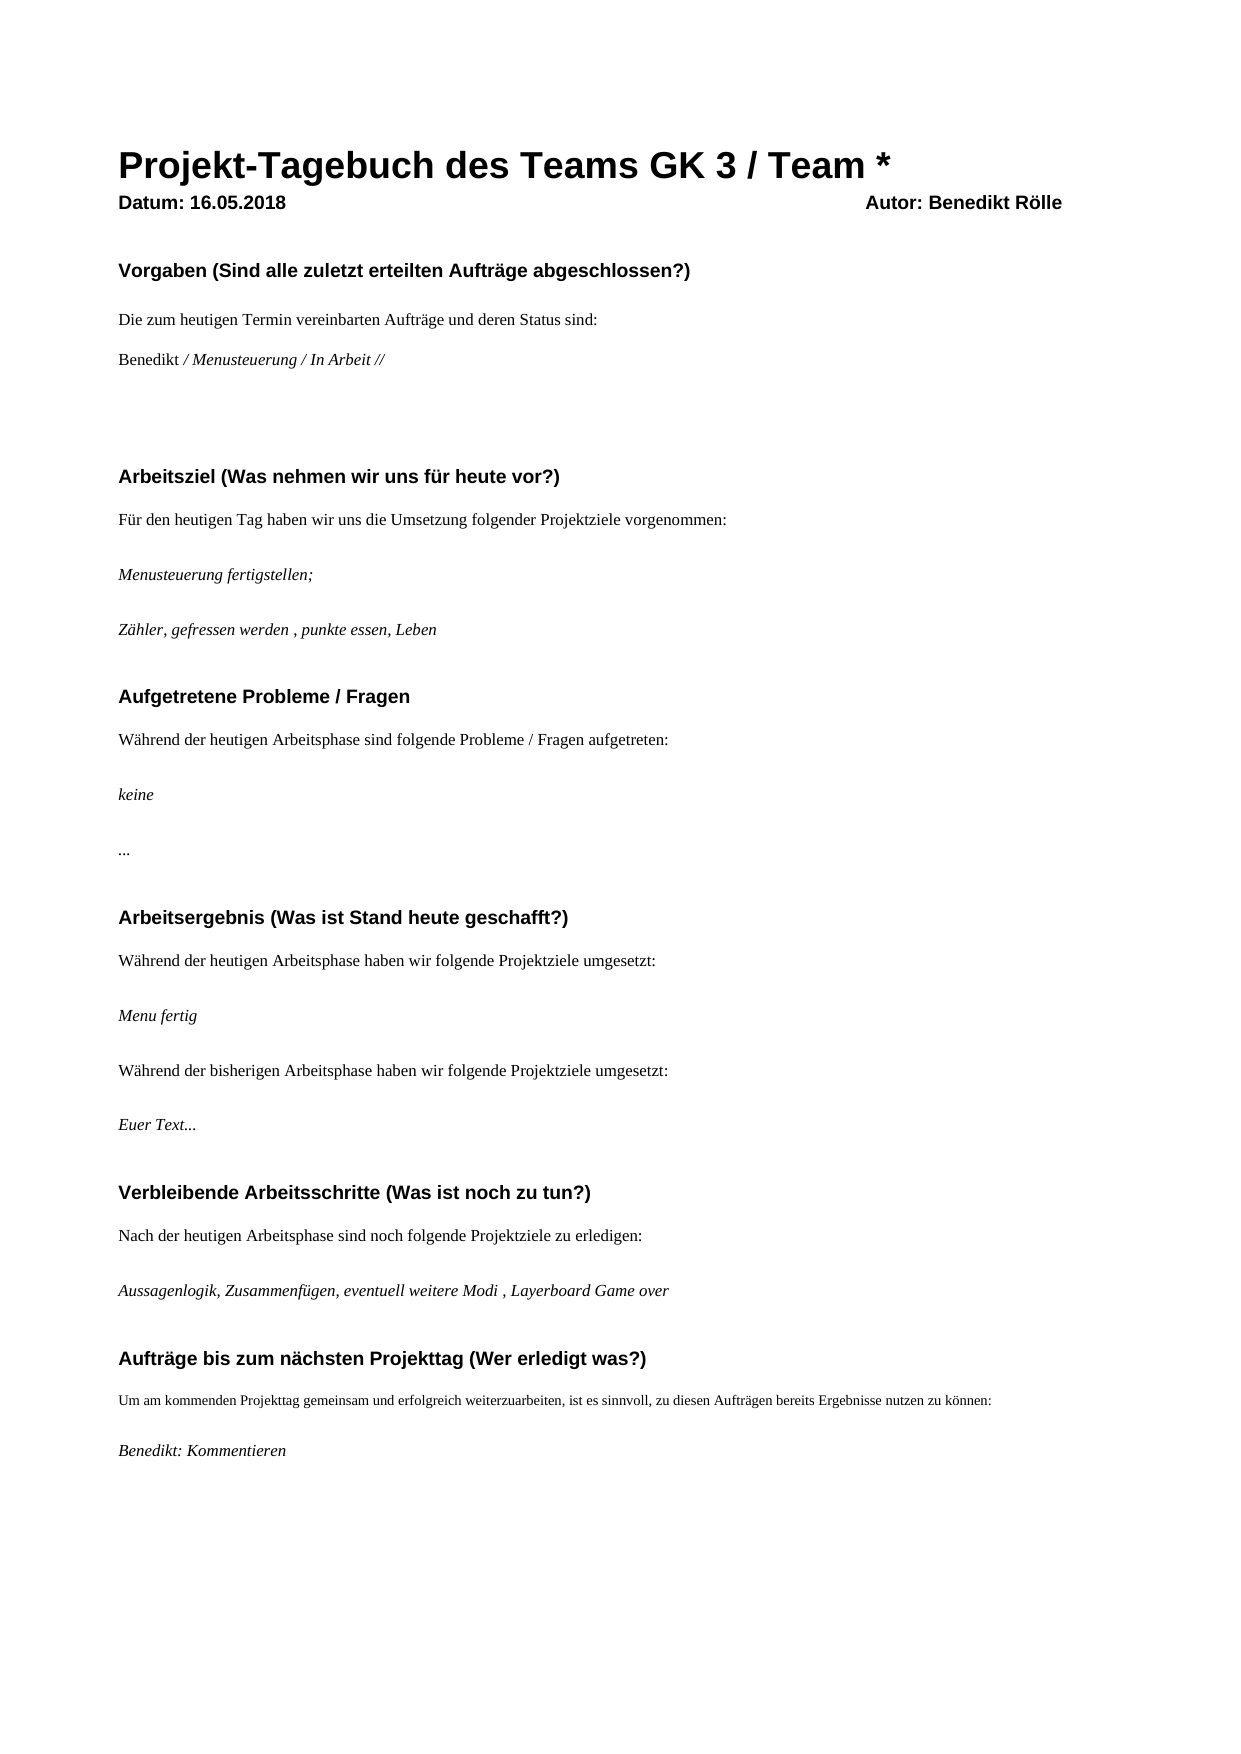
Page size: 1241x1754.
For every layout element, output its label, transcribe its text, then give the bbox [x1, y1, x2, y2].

list Aufträge bis zum nächsten Projekttag (Wer erledigt was?) [118, 1347, 1122, 1386]
list Menusteuerung fertigstellen; [118, 564, 1122, 598]
list Vorgaben (Sind alle zuletzt erteilten Aufträge abgeschlossen?) [118, 259, 1122, 298]
list Datum: 16.05.2018 Autor: Benedikt Rölle [118, 191, 1122, 230]
list Benedikt: Kommentieren [118, 1441, 1122, 1509]
text Die zum heutigen Termin vereinbarten Aufträge und deren Status sind: Benedikt / Menusteuerung / In Arbeit // [118, 309, 1122, 383]
list ... [118, 840, 1122, 873]
list Während der heutigen Arbeitsphase haben wir folgende Projektziele umgesetzt: [118, 951, 1122, 984]
list Zähler, gefressen werden , punkte essen, Leben [118, 619, 1122, 653]
list Verbleibende Arbeitsschritte (Was ist noch zu tun?) [118, 1182, 1122, 1220]
list Euer Text... [118, 1115, 1122, 1148]
list Nach der heutigen Arbeitsphase sind noch folgende Projektziele zu erledigen: [118, 1226, 1122, 1259]
list Arbeitsziel (Was nehmen wir uns für heute vor?) [118, 465, 1122, 504]
list Arbeitsergebnis (Was ist Stand heute geschafft?) [118, 906, 1122, 945]
list Aufgetretene Probleme / Fragen [118, 686, 1122, 724]
list keine [118, 785, 1122, 818]
list Während der bisherigen Arbeitsphase haben wir folgende Projektziele umgesetzt: [118, 1060, 1122, 1094]
list Menu fertig [118, 1005, 1122, 1039]
list Für den heutigen Tag haben wir uns die Umsetzung folgender Projektziele vorgenommen: [118, 509, 1122, 543]
list Aussagenlogik, Zusammenfügen, eventuell weitere Modi , Layerboard Game over [118, 1281, 1122, 1314]
list Während der heutigen Arbeitsphase sind folgende Probleme / Fragen aufgetreten: [118, 730, 1122, 764]
list Um am kommenden Projekttag gemeinsam und erfolgreich weiterzuarbeiten, ist es sinnvoll, zu diesen Aufträgen bereits Ergebnisse nutzen zu können: [118, 1392, 1122, 1420]
